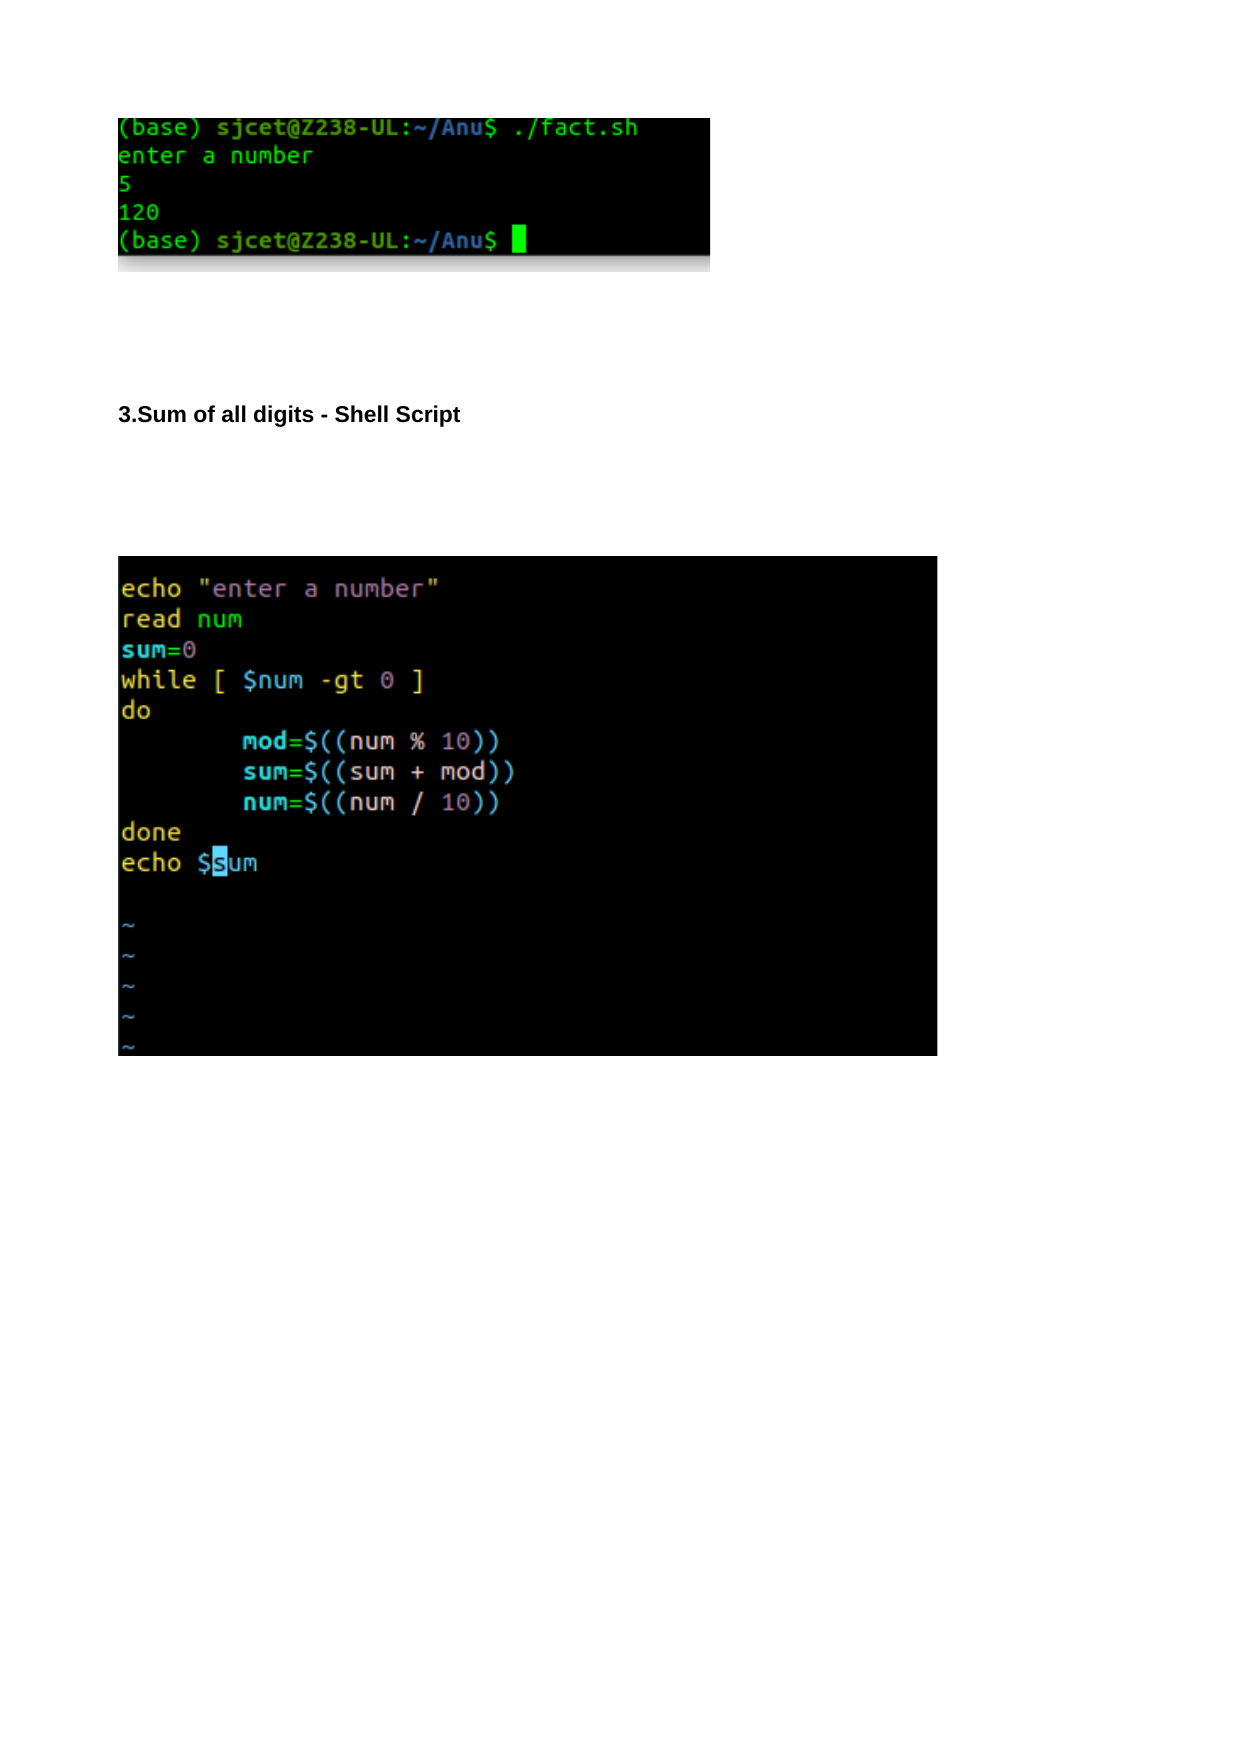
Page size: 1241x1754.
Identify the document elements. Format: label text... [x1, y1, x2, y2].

picture [118, 118, 711, 272]
picture [118, 556, 938, 1056]
text 3.Sum of all digits - Shell Script [118, 401, 1122, 427]
